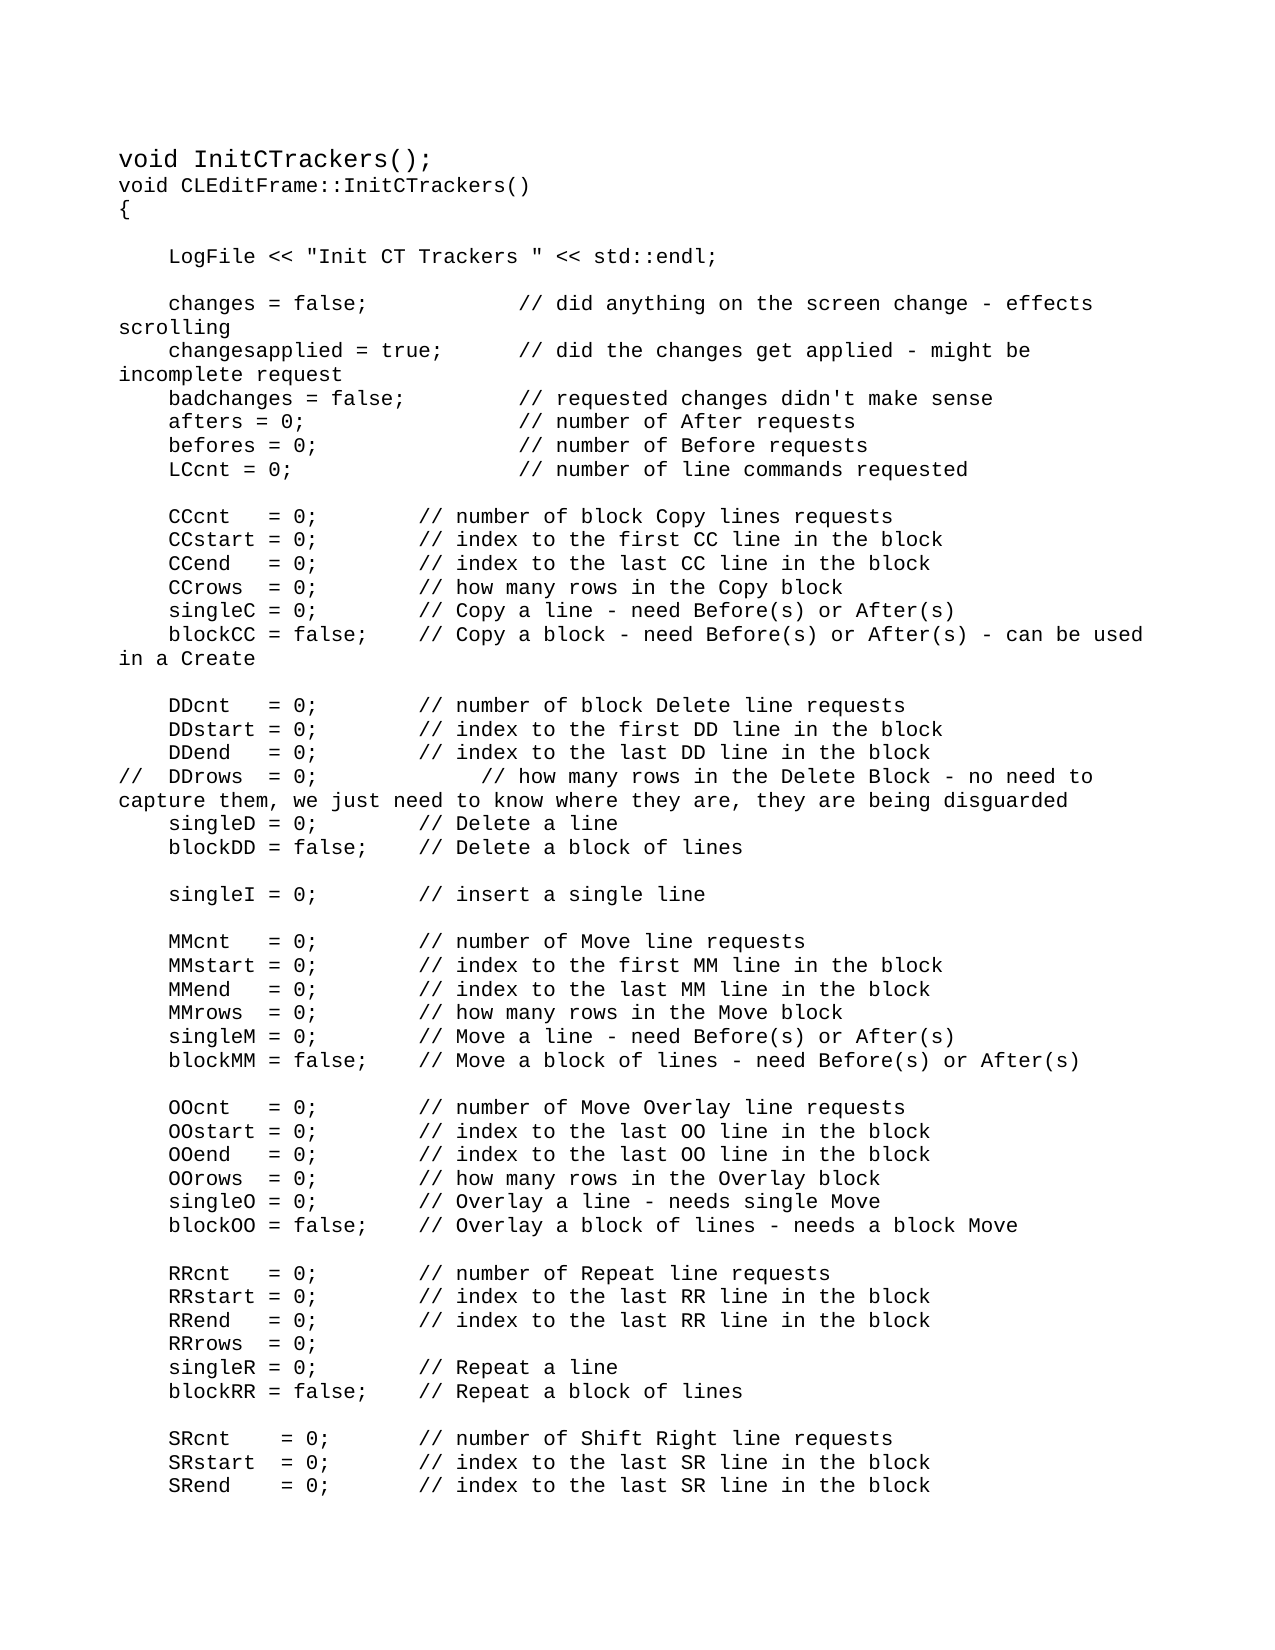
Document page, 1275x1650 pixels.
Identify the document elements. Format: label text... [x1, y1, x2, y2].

text befores = 0; // number of Before requests [118, 435, 1157, 458]
text badchanges = false; // requested changes didn't make sense [118, 388, 1157, 411]
text SRstart = 0; // index to the last SR line in the block [118, 1452, 1157, 1475]
text SRcnt = 0; // number of Shift Right line requests [118, 1428, 1157, 1452]
text DDstart = 0; // index to the first DD line in the block [118, 719, 1157, 742]
text OOend = 0; // index to the last OO line in the block [118, 1144, 1157, 1168]
text singleO = 0; // Overlay a line - needs single Move [118, 1192, 1157, 1215]
text CCstart = 0; // index to the first CC line in the block [118, 529, 1157, 553]
text OOcnt = 0; // number of Move Overlay line requests [118, 1097, 1157, 1121]
text MMend = 0; // index to the last MM line in the block [118, 979, 1157, 1002]
text { [118, 198, 1157, 222]
text OOrows = 0; // how many rows in the Overlay block [118, 1168, 1157, 1192]
text singleR = 0; // Repeat a line [118, 1357, 1157, 1381]
text RRstart = 0; // index to the last RR line in the block [118, 1286, 1157, 1310]
text CCcnt = 0; // number of block Copy lines requests [118, 506, 1157, 529]
text CCrows = 0; // how many rows in the Copy block [118, 577, 1157, 600]
text MMcnt = 0; // number of Move line requests [118, 931, 1157, 955]
text RRcnt = 0; // number of Repeat line requests [118, 1262, 1157, 1286]
text LCcnt = 0; // number of line commands requested [118, 458, 1157, 482]
text changesapplied = true; // did the changes get applied - might be incomplete request [118, 340, 1157, 388]
text blockDD = false; // Delete a block of lines [118, 837, 1157, 861]
text DDend = 0; // index to the last DD line in the block [118, 742, 1157, 766]
text MMstart = 0; // index to the first MM line in the block [118, 955, 1157, 979]
text LogFile << "Init CT Trackers " << std::endl; [118, 246, 1157, 269]
text singleI = 0; // insert a single line [118, 884, 1157, 908]
text RRend = 0; // index to the last RR line in the block [118, 1310, 1157, 1333]
text OOstart = 0; // index to the last OO line in the block [118, 1121, 1157, 1144]
text RRrows = 0; [118, 1333, 1157, 1357]
text changes = false; // did anything on the screen change - effects scrolling [118, 293, 1157, 340]
text blockOO = false; // Overlay a block of lines - needs a block Move [118, 1215, 1157, 1239]
text // DDrows = 0; // how many rows in the Delete Block - no need to capture them, we just need to know where they are, they are being disguarded [118, 766, 1157, 813]
text blockMM = false; // Move a block of lines - need Before(s) or After(s) [118, 1050, 1157, 1073]
text DDcnt = 0; // number of block Delete line requests [118, 695, 1157, 719]
text SRend = 0; // index to the last SR line in the block [118, 1475, 1157, 1499]
text blockRR = false; // Repeat a block of lines [118, 1381, 1157, 1404]
text afters = 0; // number of After requests [118, 411, 1157, 435]
text CCend = 0; // index to the last CC line in the block [118, 553, 1157, 577]
text MMrows = 0; // how many rows in the Move block [118, 1002, 1157, 1026]
text void InitCTrackers(); [118, 146, 1157, 175]
text blockCC = false; // Copy a block - need Before(s) or After(s) - can be used in a Create [118, 624, 1157, 671]
text void CLEditFrame::InitCTrackers() [118, 175, 1157, 198]
text singleC = 0; // Copy a line - need Before(s) or After(s) [118, 600, 1157, 624]
text singleM = 0; // Move a line - need Before(s) or After(s) [118, 1026, 1157, 1050]
text singleD = 0; // Delete a line [118, 813, 1157, 837]
